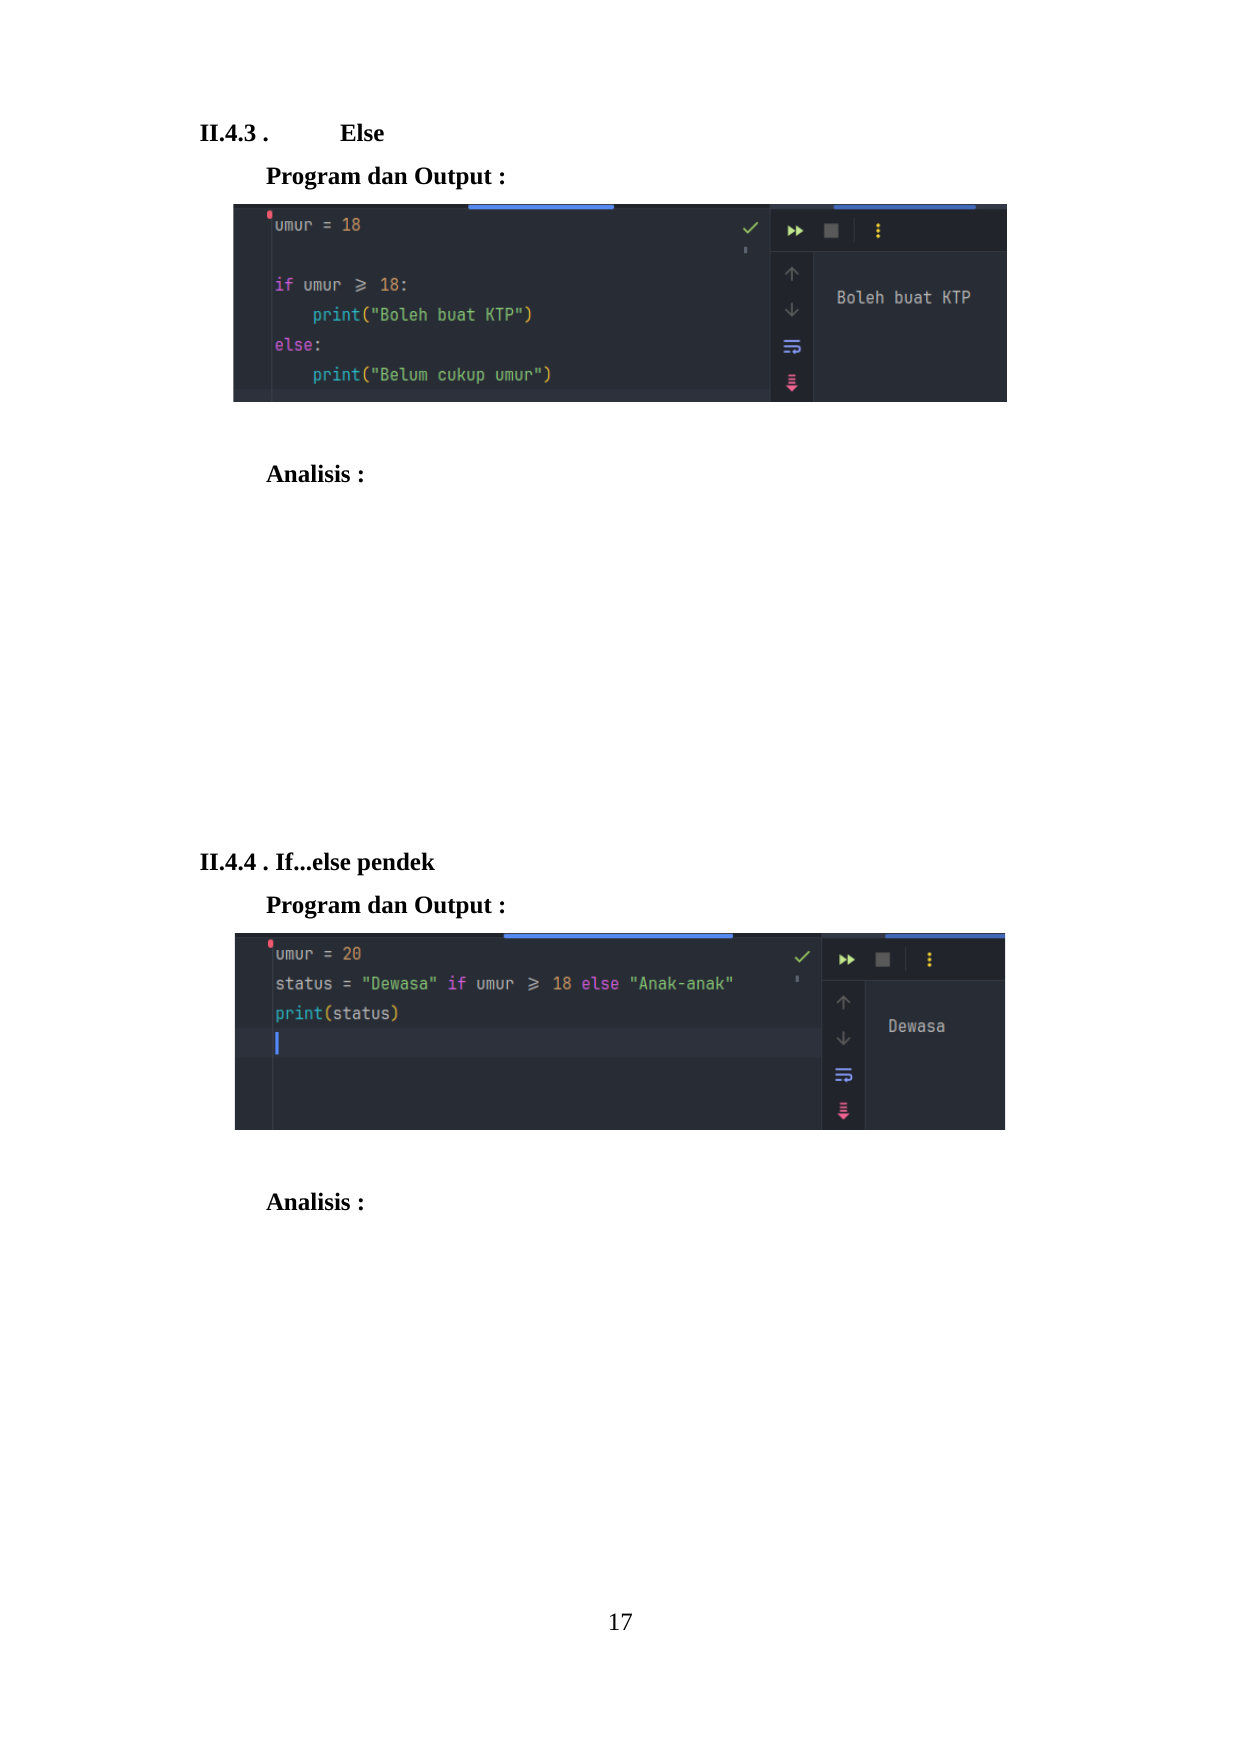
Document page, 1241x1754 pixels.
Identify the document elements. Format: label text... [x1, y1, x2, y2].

subtitle Else [118, 118, 1122, 147]
picture [234, 933, 1006, 1130]
subtitle If...else pendek [118, 847, 1122, 876]
text Program dan Output : [266, 161, 1122, 190]
text Analisis : [266, 1187, 1122, 1215]
text Program dan Output : [266, 890, 1122, 919]
text Analisis : [266, 459, 1122, 487]
picture [233, 204, 1007, 402]
